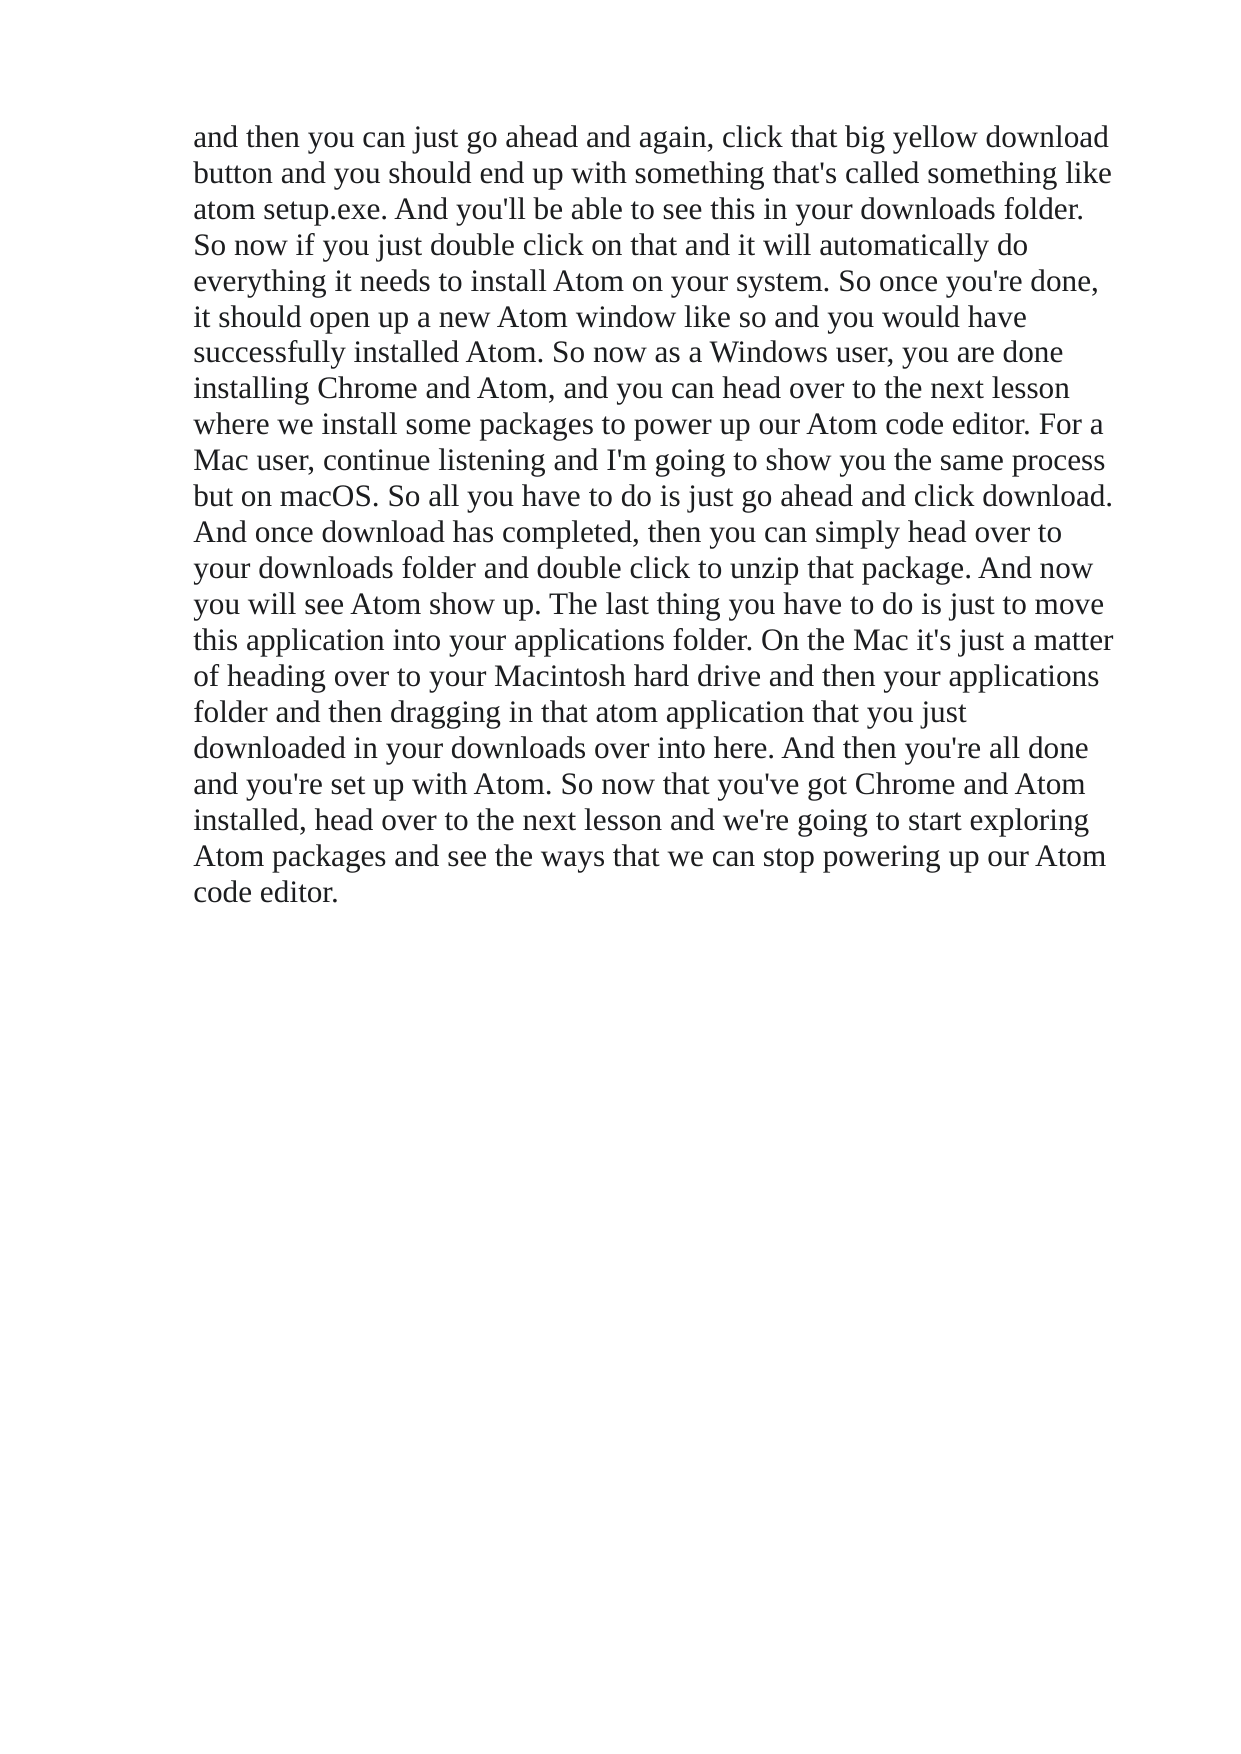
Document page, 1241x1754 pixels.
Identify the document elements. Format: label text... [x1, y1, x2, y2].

list and then you can just go ahead and again, click that big yellow download button and you should end up with something that's called something like atom setup.exe. And you'll be able to see this in your downloads folder. So now if you just double click on that and it will automatically do everything it needs to install Atom on your system. So once you're done, it should open up a new Atom window like so and you would have successfully installed Atom. So now as a Windows user, you are done installing Chrome and Atom, and you can head over to the next lesson where we install some packages to power up our Atom code editor. For a Mac user, continue listening and I'm going to show you the same process but on macOS. So all you have to do is just go ahead and click download. And once download has completed, then you can simply head over to your downloads folder and double click to unzip that package. And now you will see Atom show up. The last thing you have to do is just to move this application into your applications folder. On the Mac it's just a matter of heading over to your Macintosh hard drive and then your applications folder and then dragging in that atom application that you just downloaded in your downloads over into here. And then you're all done and you're set up with Atom. So now that you've got Chrome and Atom installed, head over to the next lesson and we're going to start exploring Atom packages and see the ways that we can stop powering up our Atom code editor. [156, 118, 1122, 909]
